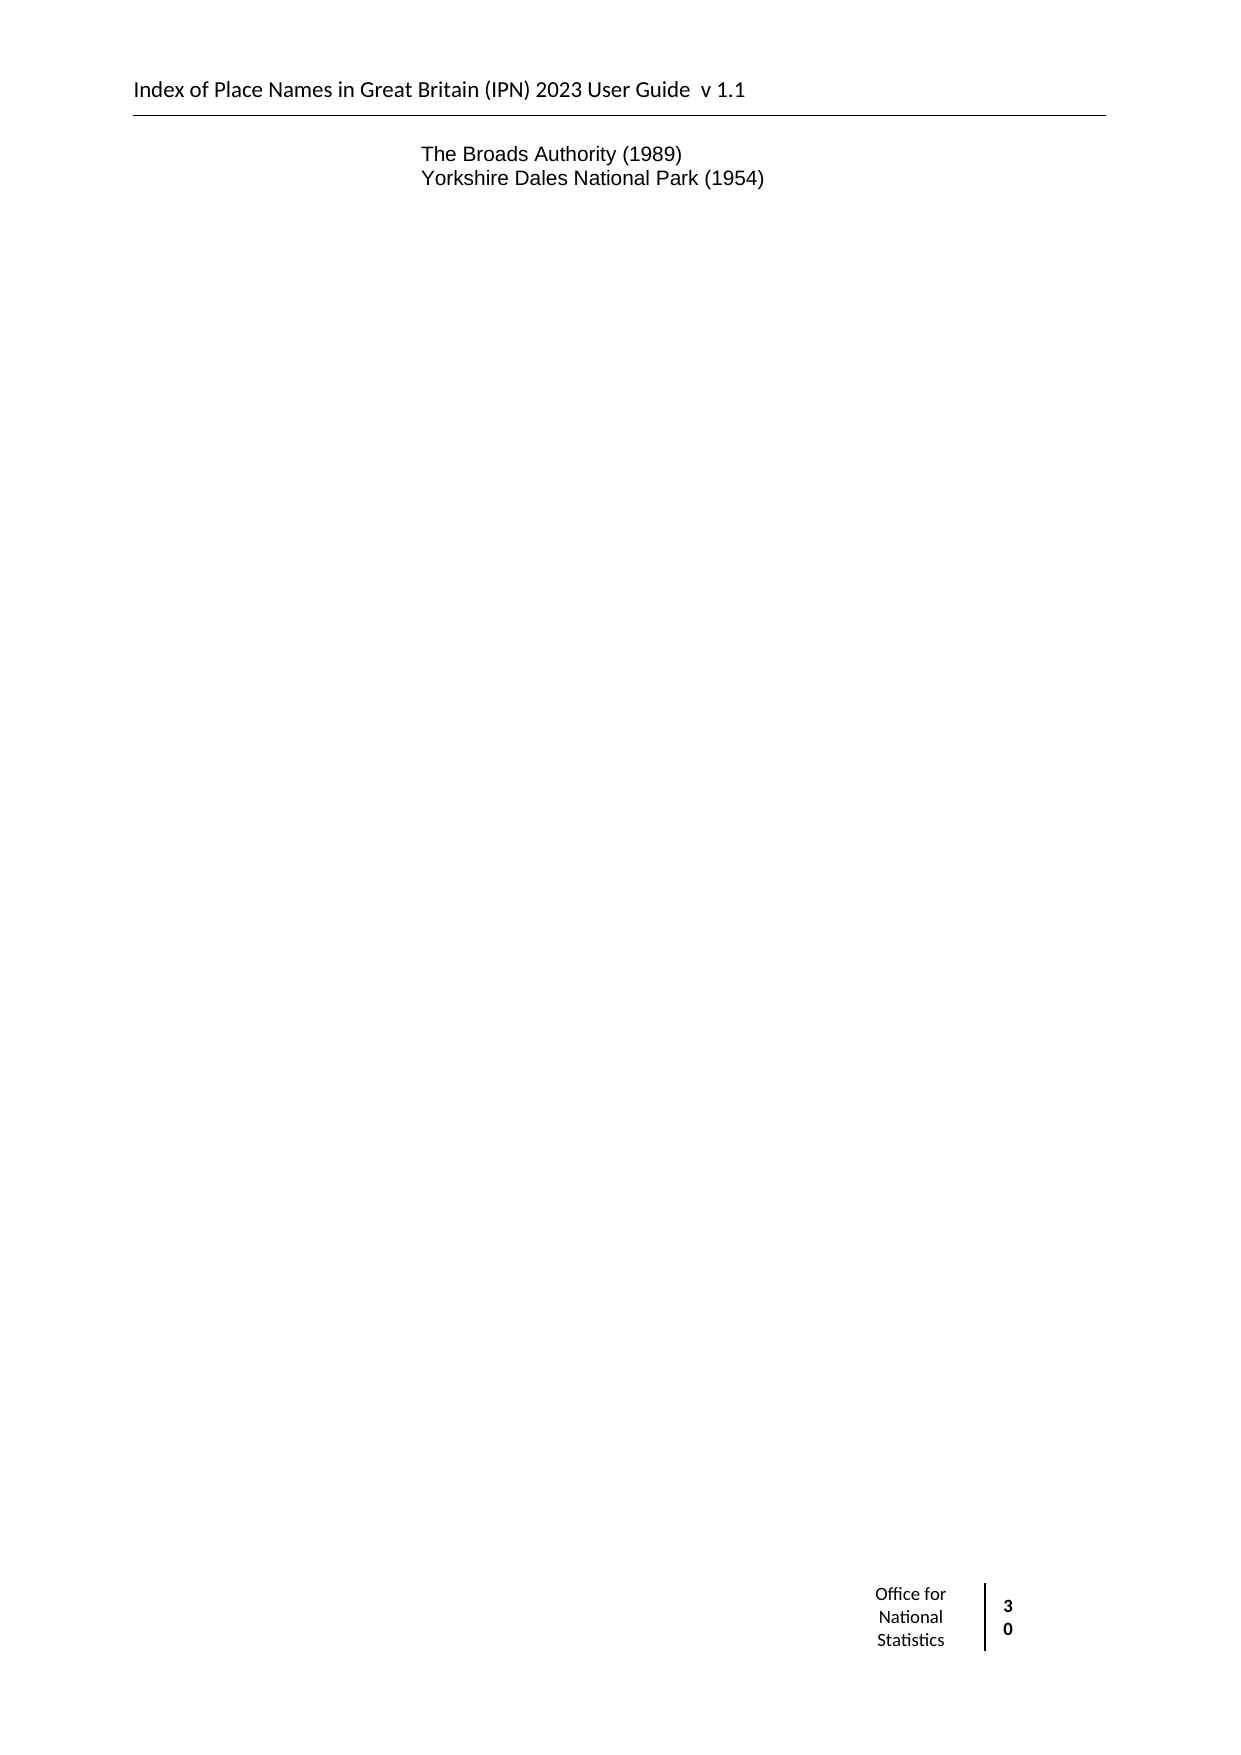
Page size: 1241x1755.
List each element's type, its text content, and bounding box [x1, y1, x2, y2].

subtitle The Broads Authority (1989) [133, 142, 1108, 166]
subtitle Yorkshire Dales National Park (1954) [133, 166, 1108, 189]
